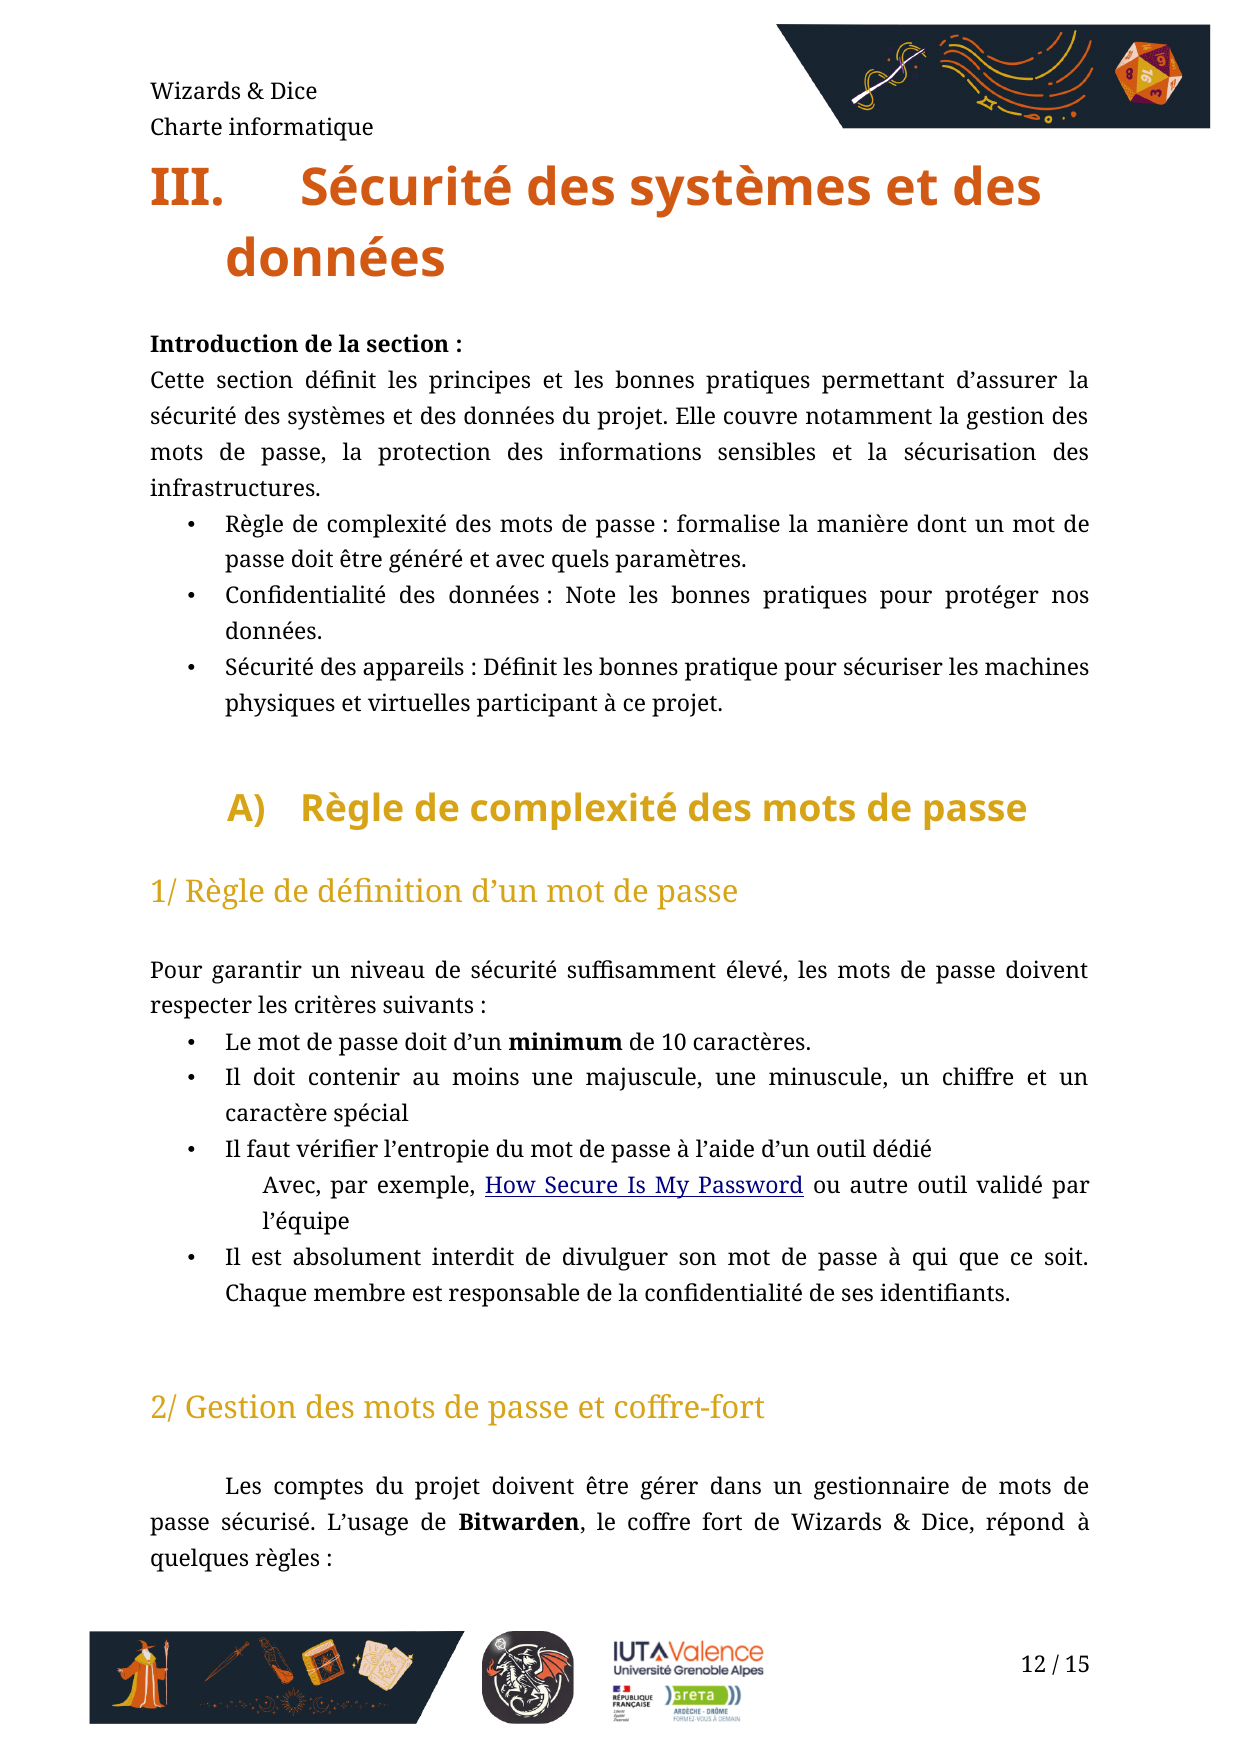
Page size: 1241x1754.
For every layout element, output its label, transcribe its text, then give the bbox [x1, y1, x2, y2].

list Il faut vérifier l’entropie du mot de passe à l’aide d’un outil dédié [187, 1133, 1090, 1164]
list Sécurité des appareils : Définit les bonnes pratique pour sécuriser les machines physiques et virtuelles participant à ce projet. [187, 651, 1090, 718]
list Il est absolument interdit de divulguer son mot de passe à qui que ce soit. Chaque membre est responsable de la confidentialité de ses identifiants. [187, 1241, 1090, 1308]
list Règle de complexité des mots de passe : formalise la manière dont un mot de passe doit être généré et avec quels paramètres. [187, 507, 1090, 575]
text Introduction de la section : [150, 328, 1090, 359]
list Il doit contenir au moins une majuscule, une minuscule, un chiffre et un caractère spécial [187, 1061, 1090, 1128]
list Avec, par exemple, How Secure Is My Password ou autre outil validé par l’équipe [225, 1169, 1090, 1236]
subtitle Gestion des mots de passe et coffre-fort [150, 1385, 1090, 1427]
subtitle Règle de définition d’un mot de passe [150, 869, 1090, 911]
subtitle Sécurité des systèmes et des données [150, 150, 1090, 292]
picture [771, 21, 1218, 131]
list Le mot de passe doit d’un minimum de 10 caractères. [187, 1025, 1090, 1057]
text Cette section définit les principes et les bonnes pratiques permettant d’assurer la sécurité des systèmes et des données du projet. Elle couvre notamment la gestion des mots de passe, la protection des informations sensibles et la sécurisation des infrastructures. [150, 364, 1090, 503]
text Pour garantir un niveau de sécurité suffisamment élevé, les mots de passe doivent respecter les critères suivants : [150, 953, 1090, 1021]
subtitle Règle de complexité des mots de passe [227, 782, 1090, 833]
text Les comptes du projet doivent être gérer dans un gestionnaire de mots de passe sécurisé. L’usage de Bitwarden, le coffre fort de Wizards & Dice, répond à quelques règles : [150, 1470, 1090, 1573]
list Confidentialité des données : Note les bonnes pratiques pour protéger nos données. [187, 579, 1090, 647]
picture [81, 1620, 788, 1733]
